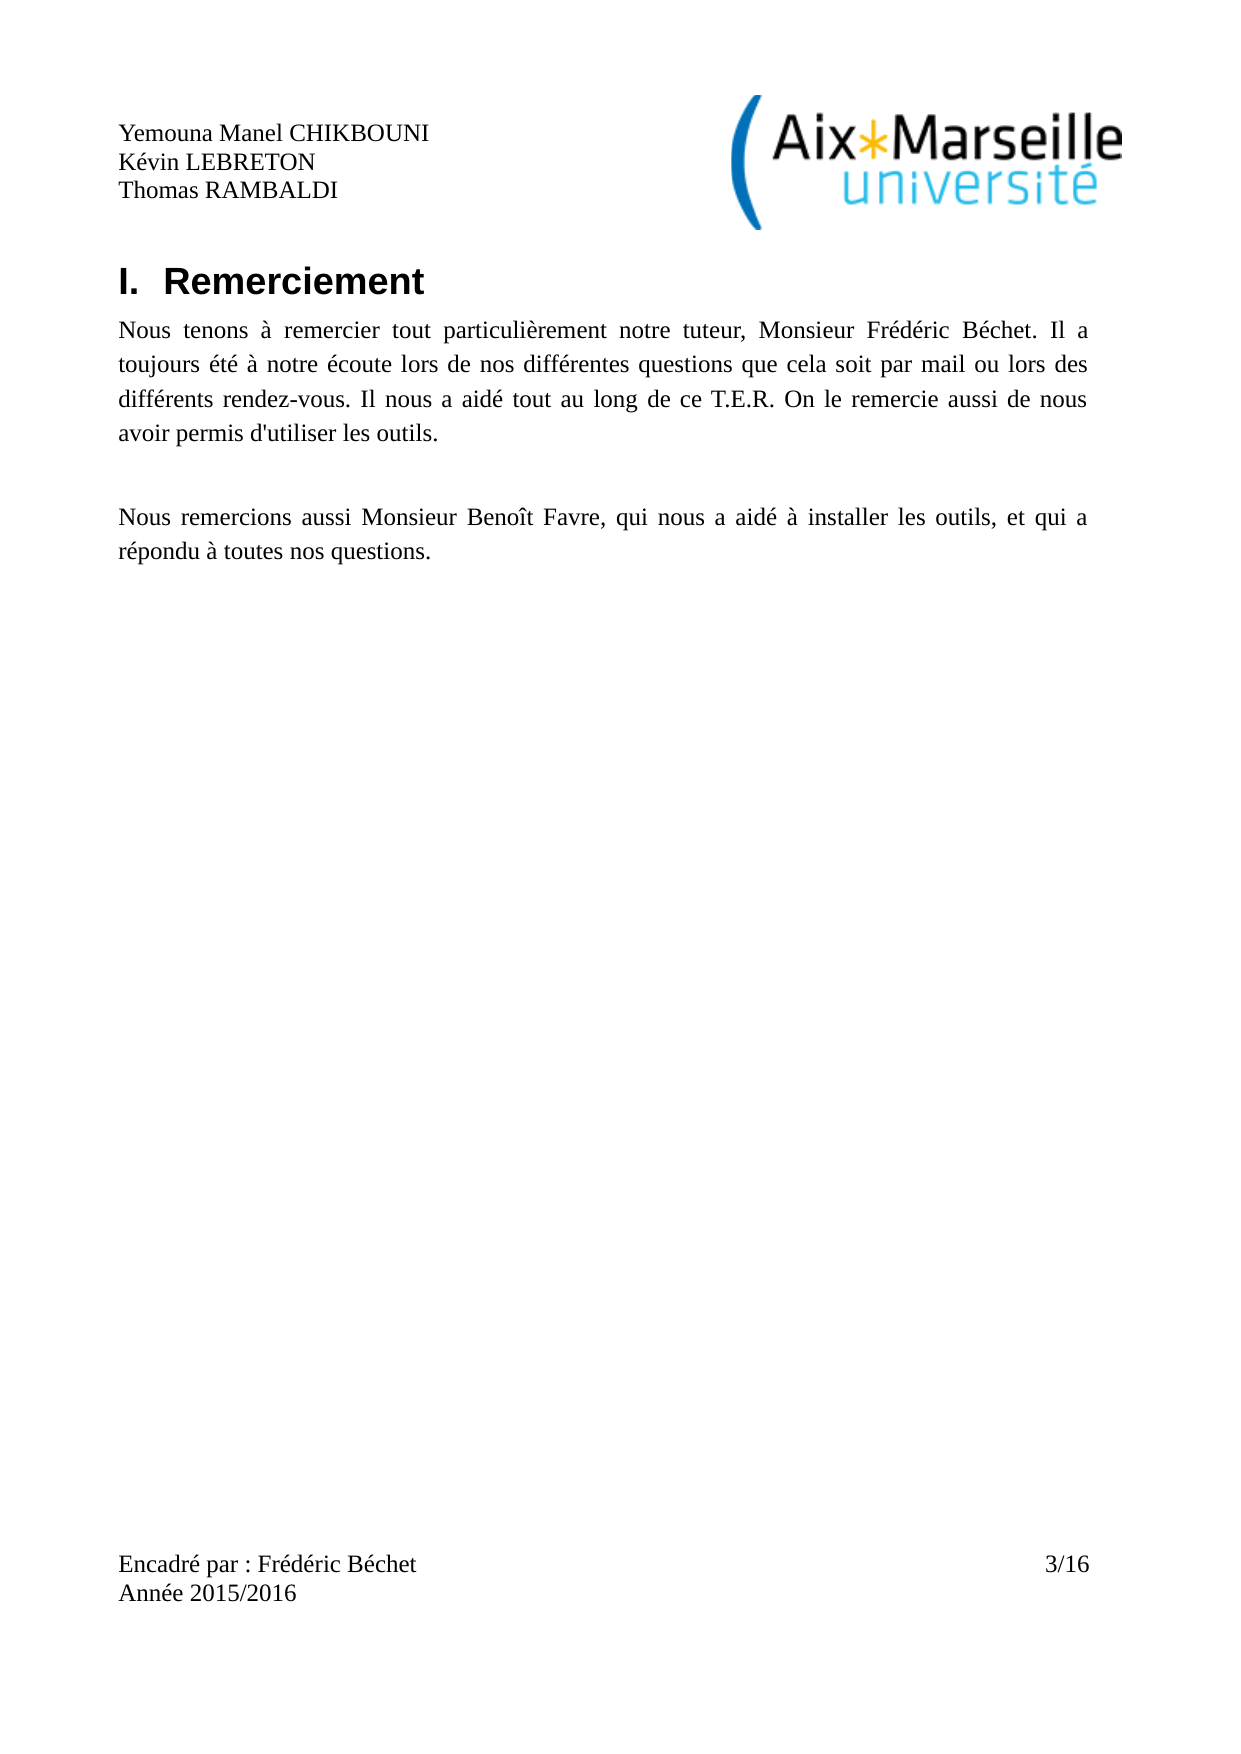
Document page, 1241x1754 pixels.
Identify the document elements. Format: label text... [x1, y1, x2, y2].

text Nous remercions aussi Monsieur Benoît Favre, qui nous a aidé à installer les outils, et qui a répondu à toutes nos questions. [118, 467, 1089, 565]
text Nous tenons à remercier tout particulièrement notre tuteur, Monsieur Frédéric Béchet. Il a toujours été à notre écoute lors de nos différentes questions que cela soit par mail ou lors des différents rendez-vous. Il nous a aidé tout au long de ce T.E.R. On le remercie aussi de nous avoir permis d'utiliser les outils. [118, 315, 1089, 447]
subtitle Remerciement [118, 259, 1089, 302]
picture [731, 95, 1122, 230]
